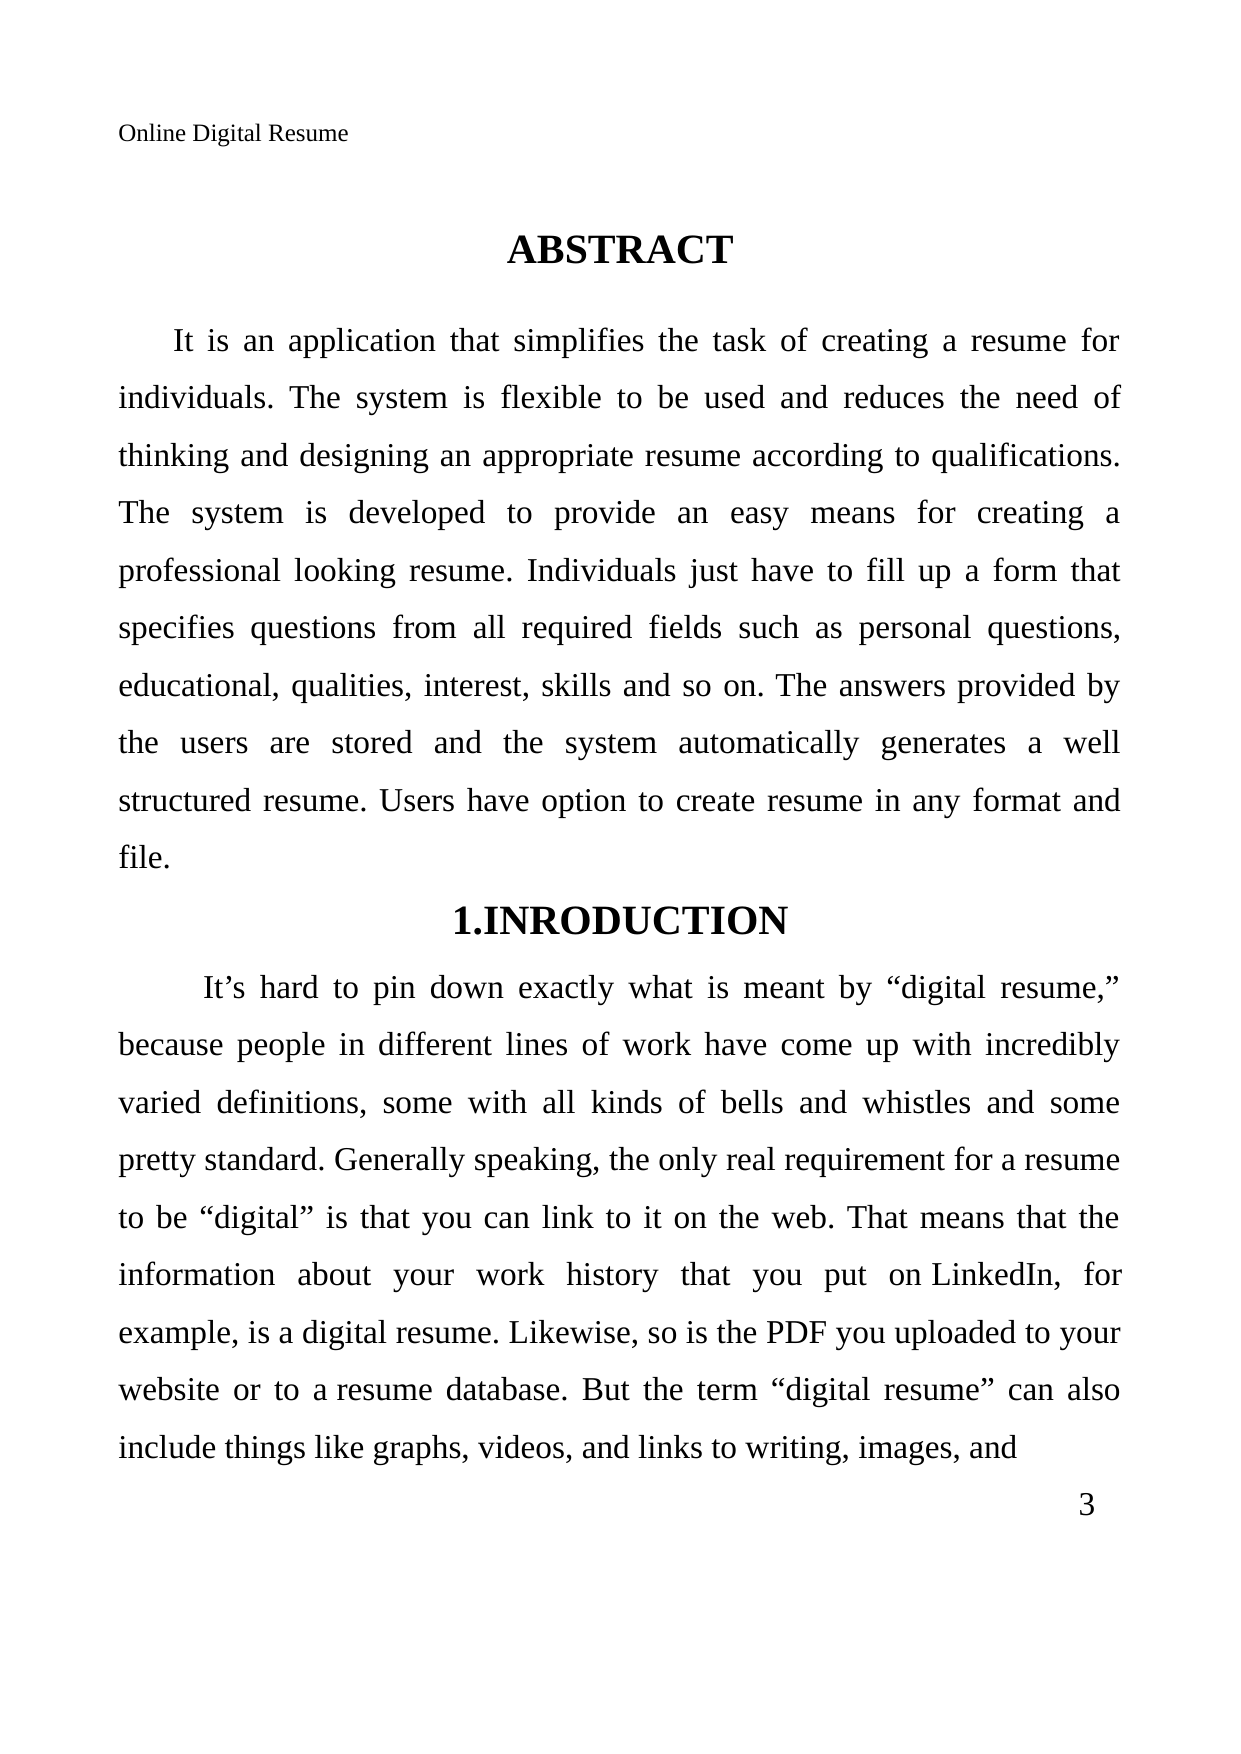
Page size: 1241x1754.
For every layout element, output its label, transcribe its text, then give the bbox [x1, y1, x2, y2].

text ABSTRACT [118, 224, 1122, 272]
text 3 [118, 1484, 1122, 1523]
text It’s hard to pin down exactly what is meant by “digital resume,” because people in different lines of work have come up with incredibly varied definitions, some with all kinds of bells and whistles and some pretty standard. Generally speaking, the only real requirement for a resume to be “digital” is that you can link to it on the web. That means that the information about your work history that you put on LinkedIn, for example, is a digital resume. Likewise, so is the PDF you uploaded to your website or to a resume database. But the term “digital resume” can also include things like graphs, videos, and links to writing, images, and [118, 967, 1122, 1465]
text It is an application that simplifies the task of creating a resume for individuals. The system is flexible to be used and reduces the need of thinking and designing an appropriate resume according to qualifications. The system is developed to provide an easy means for creating a professional looking resume. Individuals just have to fill up a form that specifies questions from all required fields such as personal questions, educational, qualities, interest, skills and so on. The answers provided by the users are stored and the system automatically generates a well structured resume. Users have option to create resume in any format and file. [118, 320, 1122, 876]
text 1.INRODUCTION [118, 895, 1122, 943]
